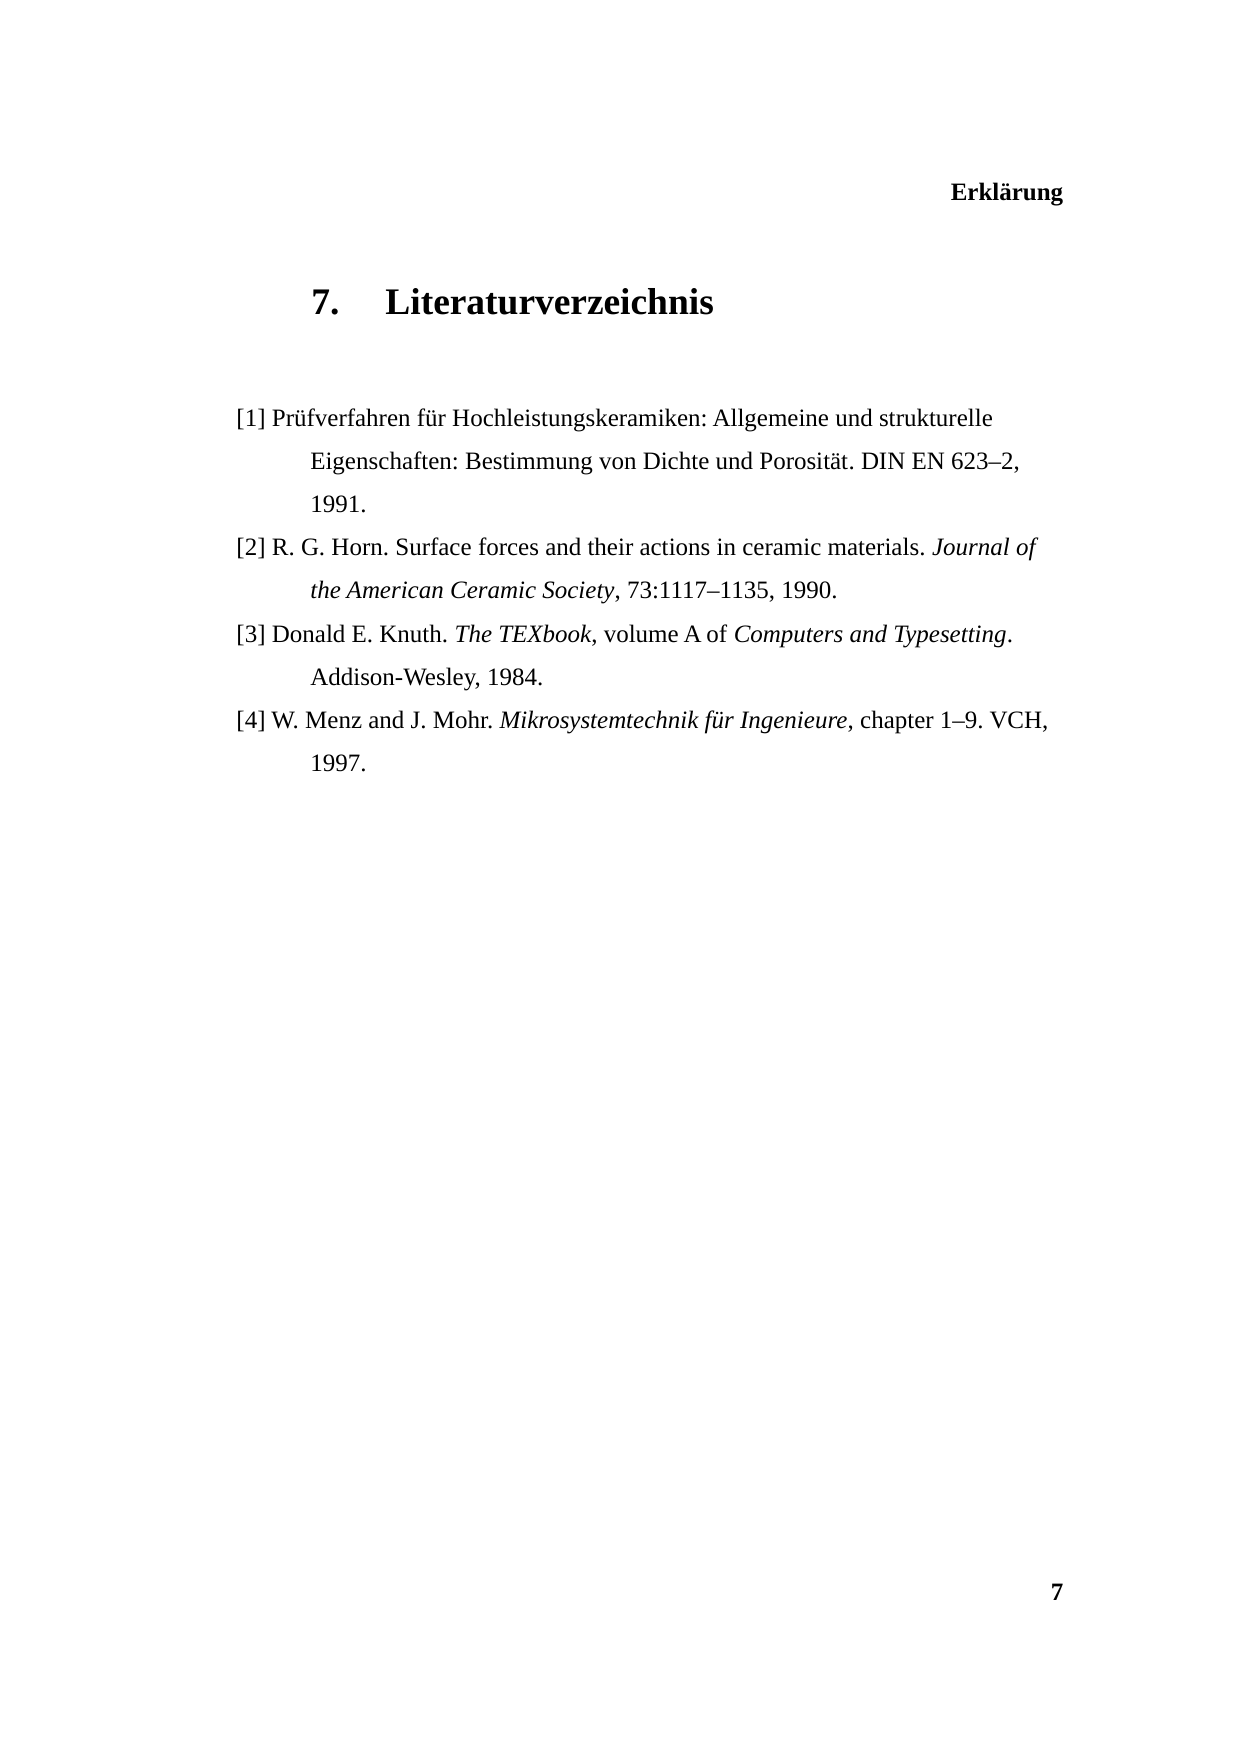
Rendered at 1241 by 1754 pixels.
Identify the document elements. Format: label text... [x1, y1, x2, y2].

text [1] Prüfverfahren für Hochleistungskeramiken: Allgemeine und strukturelle Eigenschaften: Bestimmung von Dichte und Porosität. DIN EN 623–2, 1991. [236, 403, 1063, 518]
text [3] Donald E. Knuth. The TEXbook, volume A of Computers and Typesetting. [236, 619, 1063, 647]
text [2] R. G. Horn. Surface forces and their actions in ceramic materials. Journal of [236, 532, 1063, 561]
text the American Ceramic Society, 73:1117–1135, 1990. [236, 576, 1063, 604]
text [4] W. Menz and J. Mohr. Mikrosystemtechnik für Ingenieure, chapter 1–9. VCH, [236, 705, 1063, 734]
text Addison-Wesley, 1984. [236, 662, 1063, 691]
subtitle Literaturverzeichnis [311, 279, 1063, 322]
text 1997. [236, 748, 1063, 777]
